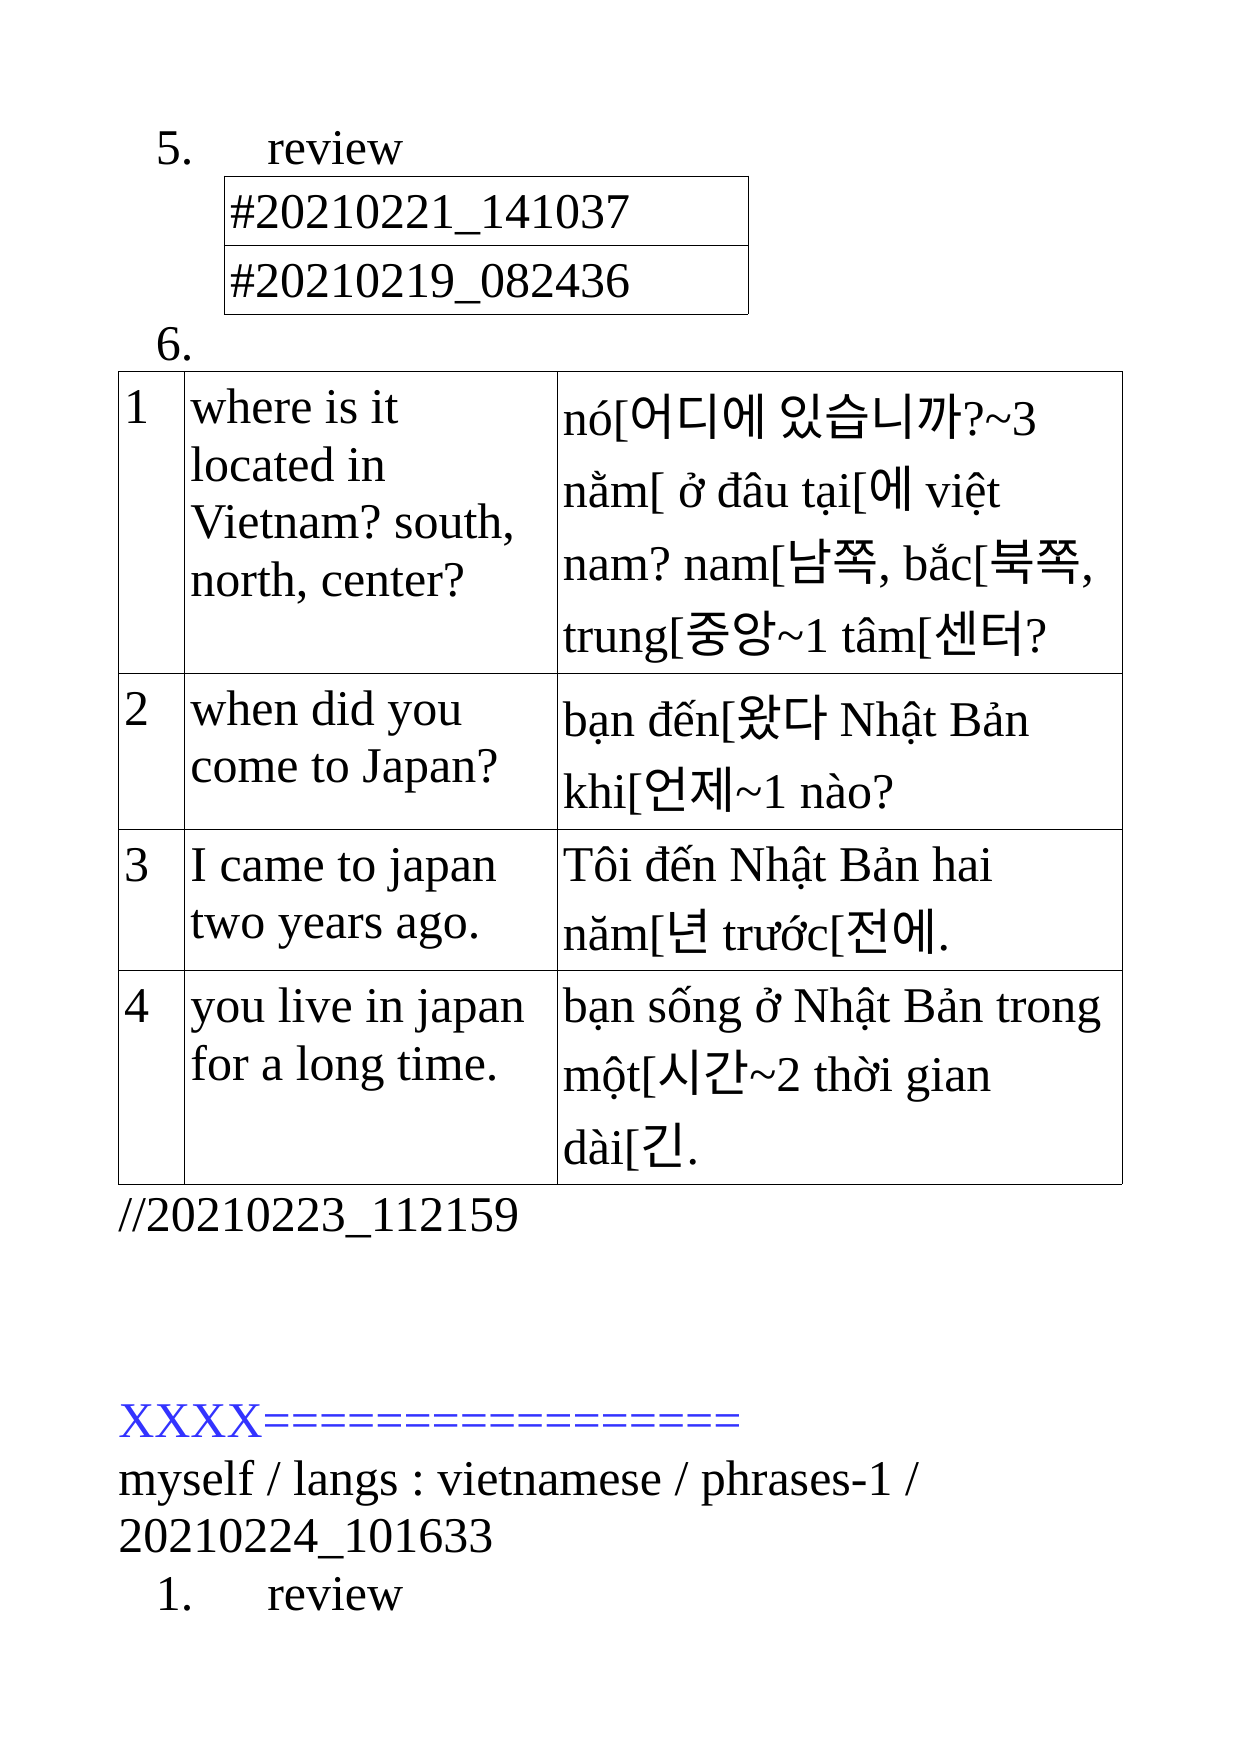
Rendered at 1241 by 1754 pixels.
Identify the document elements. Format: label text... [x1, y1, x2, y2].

table_cell bạn sống ở Nhật Bản trong một[시간~2 thời gian dài[긴. [558, 971, 1122, 1184]
table_cell bạn đến[왔다 Nhật Bản khi[언제~1 nào? [558, 674, 1122, 829]
list review [156, 1564, 1122, 1621]
table_cell 2 [119, 674, 184, 829]
list review [156, 118, 1122, 176]
table_cell you live in japan for a long time. [185, 971, 557, 1184]
table_cell I came to japan two years ago. [185, 830, 557, 970]
text //20210223_112159 [118, 1185, 1122, 1242]
table_cell 4 [119, 971, 184, 1184]
table_header 1 [119, 372, 184, 672]
table_header nó[어디에 있습니까?~3 nằm[ ở đâu tại[에 việt nam? nam[남쪽, bắc[북쪽, trung[중앙~1 tâm[센터? [558, 372, 1122, 672]
table_header #20210221_141037 [225, 177, 748, 245]
text XXXX================= [118, 1391, 1122, 1449]
table_cell Tôi đến Nhật Bản hai năm[년 trước[전에. [558, 830, 1122, 970]
text myself / langs : vietnamese / phrases-1 / 20210224_101633 [118, 1449, 1122, 1564]
table_cell 3 [119, 830, 184, 970]
table_cell when did you come to Japan? [185, 674, 557, 829]
table_cell #20210219_082436 [225, 246, 748, 314]
table_header where is it located in Vietnam? south, north, center? [185, 372, 557, 672]
